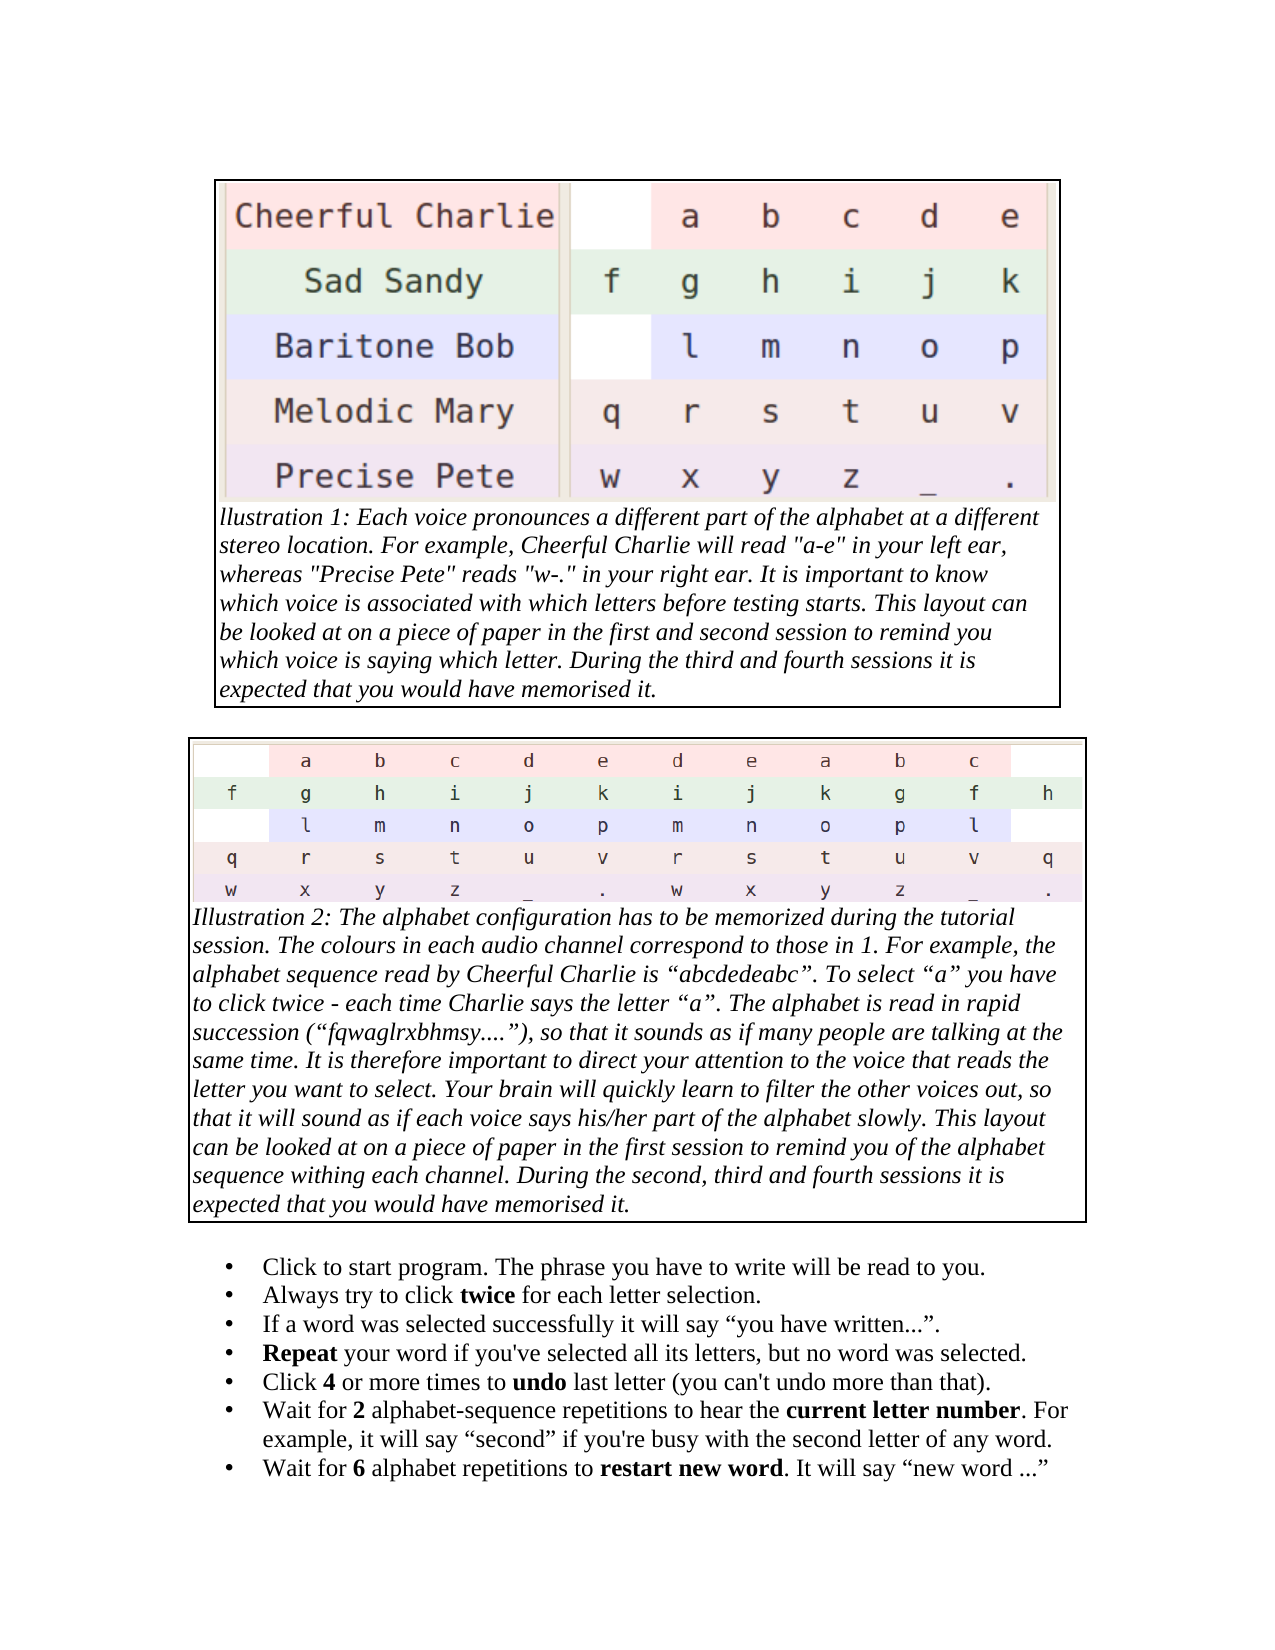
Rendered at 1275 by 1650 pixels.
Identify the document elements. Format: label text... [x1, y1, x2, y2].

list Always try to click twice for each letter selection. [225, 1281, 1087, 1309]
text llustration 1: Each voice pronounces a different part of the alphabet at a different stereo location. For example, Cheerful Charlie will read "a-e" in your left ear, whereas "Precise Pete" reads "w-." in your right ear. It is important to know which voice is associated with which letters before testing starts. This layout can be looked at on a piece of paper in the first and second session to remind you which voice is saying which letter. During the third and fourth sessions it is expected that you would have memorised it. [219, 502, 1056, 703]
list Wait for 6 alphabet repetitions to restart new word. It will say “new word ...” [225, 1453, 1087, 1482]
list If a word was selected successfully it will say “you have written...”. [225, 1309, 1087, 1338]
list Click to start program. The phrase you have to write will be read to you. [225, 1252, 1087, 1281]
list Wait for 2 alphabet-sequence repetitions to hear the current letter number. For example, it will say “second” if you're busy with the second letter of any word. [225, 1396, 1087, 1453]
text Illustration 2: The alphabet configuration has to be memorized during the tutorial session. The colours in each audio channel correspond to those in llustration 1. For example, the alphabet sequence read by Cheerful Charlie is “abcdedeabc”. To select “a” you have to click twice - each time Charlie says the letter “a”. The alphabet is read in rapid succession (“fqwaglrxbhmsy....”), so that it sounds as if many people are talking at the same time. It is therefore important to direct your attention to the voice that reads the letter you want to select. Your brain will quickly learn to filter the other voices out, so that it will sound as if each voice says his/her part of the alphabet slowly. This layout can be looked at on a piece of paper in the first session to remind you of the alphabet sequence withing each channel. During the second, third and fourth sessions it is expected that you would have memorised it. [192, 902, 1082, 1218]
list Click 4 or more times to undo last letter (you can't undo more than that). [225, 1367, 1087, 1396]
picture [192, 741, 1083, 902]
list Repeat your word if you've selected all its letters, but no word was selected. [225, 1338, 1087, 1367]
picture [219, 183, 1056, 502]
